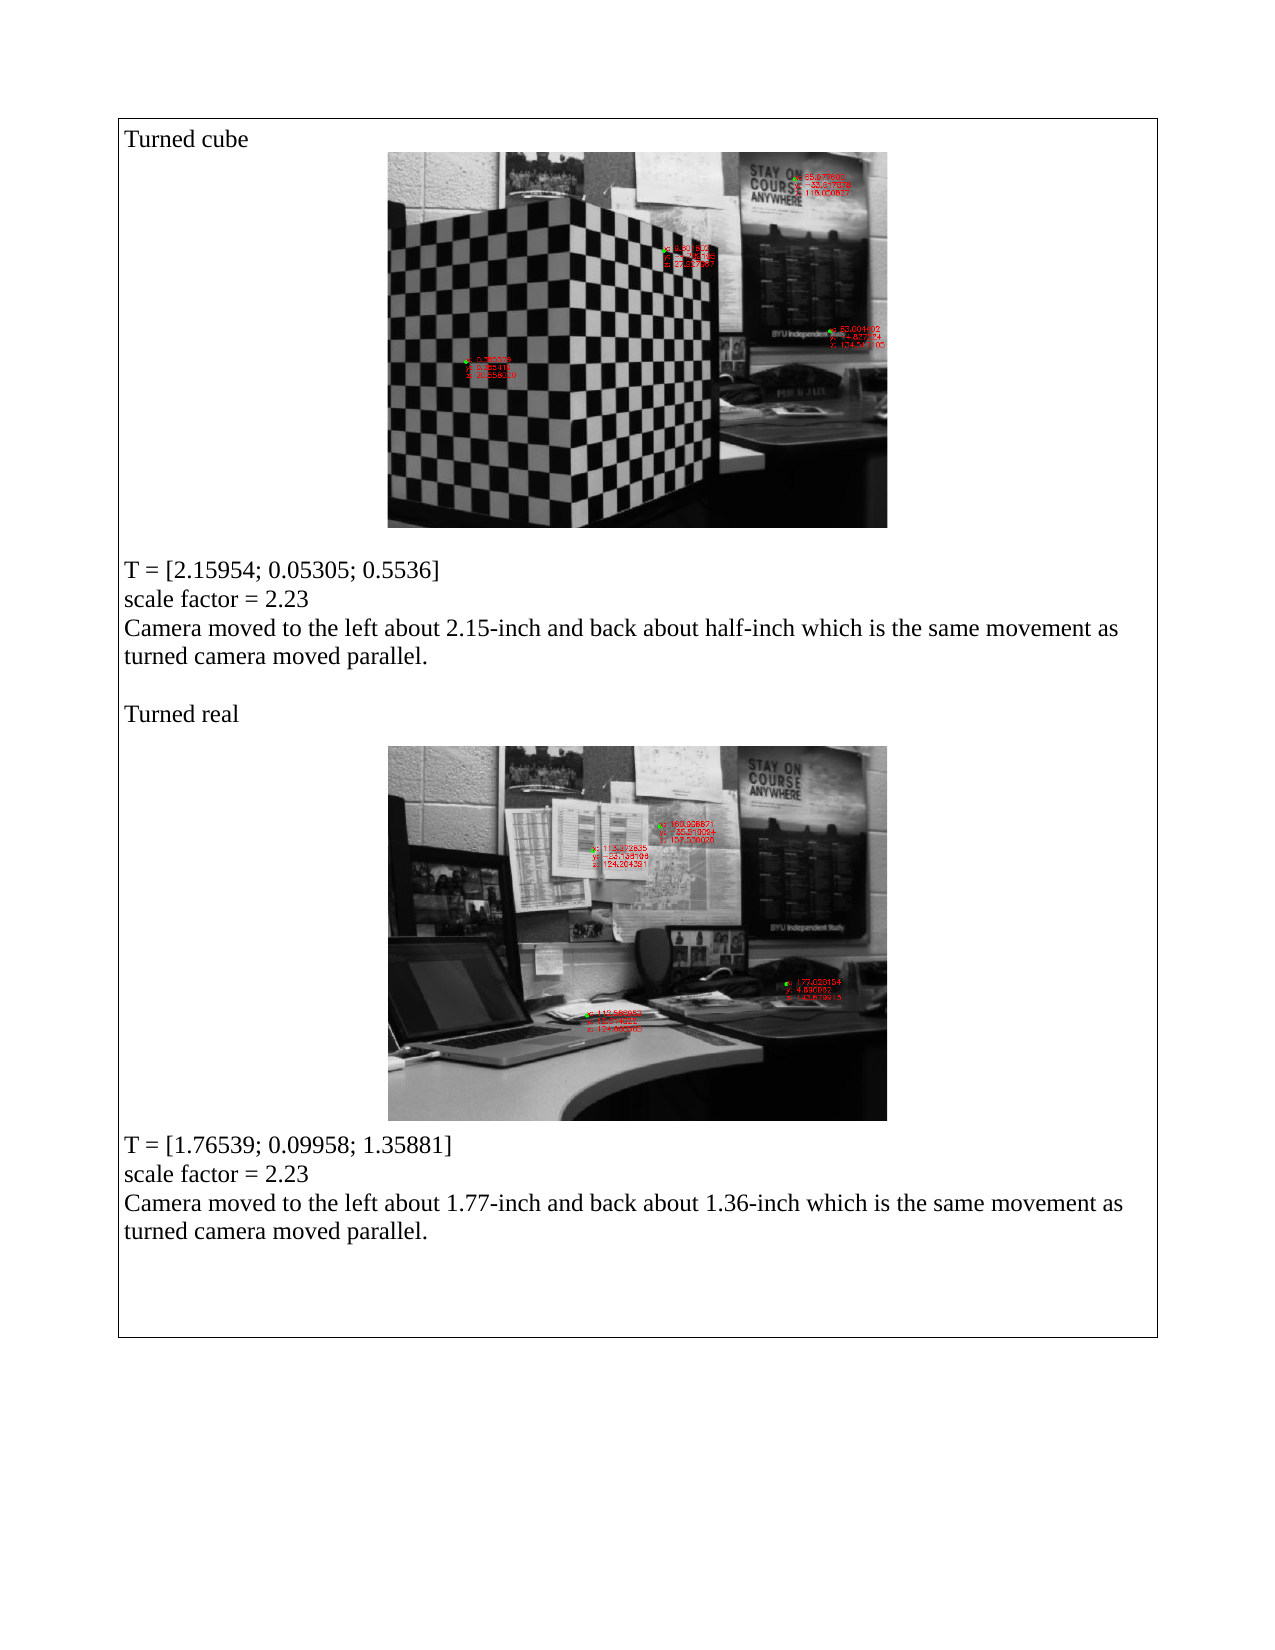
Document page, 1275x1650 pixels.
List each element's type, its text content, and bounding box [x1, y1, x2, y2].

table_header Turned cube T = [2.15954; 0.05305; 0.5536] scale factor = 2.23 Camera moved to the left about 2.15-inch and back about half-inch which is the same movement as turned camera moved parallel. Turned real T = [1.76539; 0.09958; 1.35881] scale factor = 2.23 Camera moved to the left about 1.77-inch and back about 1.36-inch which is the same movement as turned camera moved parallel. [119, 119, 1157, 1337]
picture [387, 152, 888, 528]
picture [388, 746, 888, 1121]
